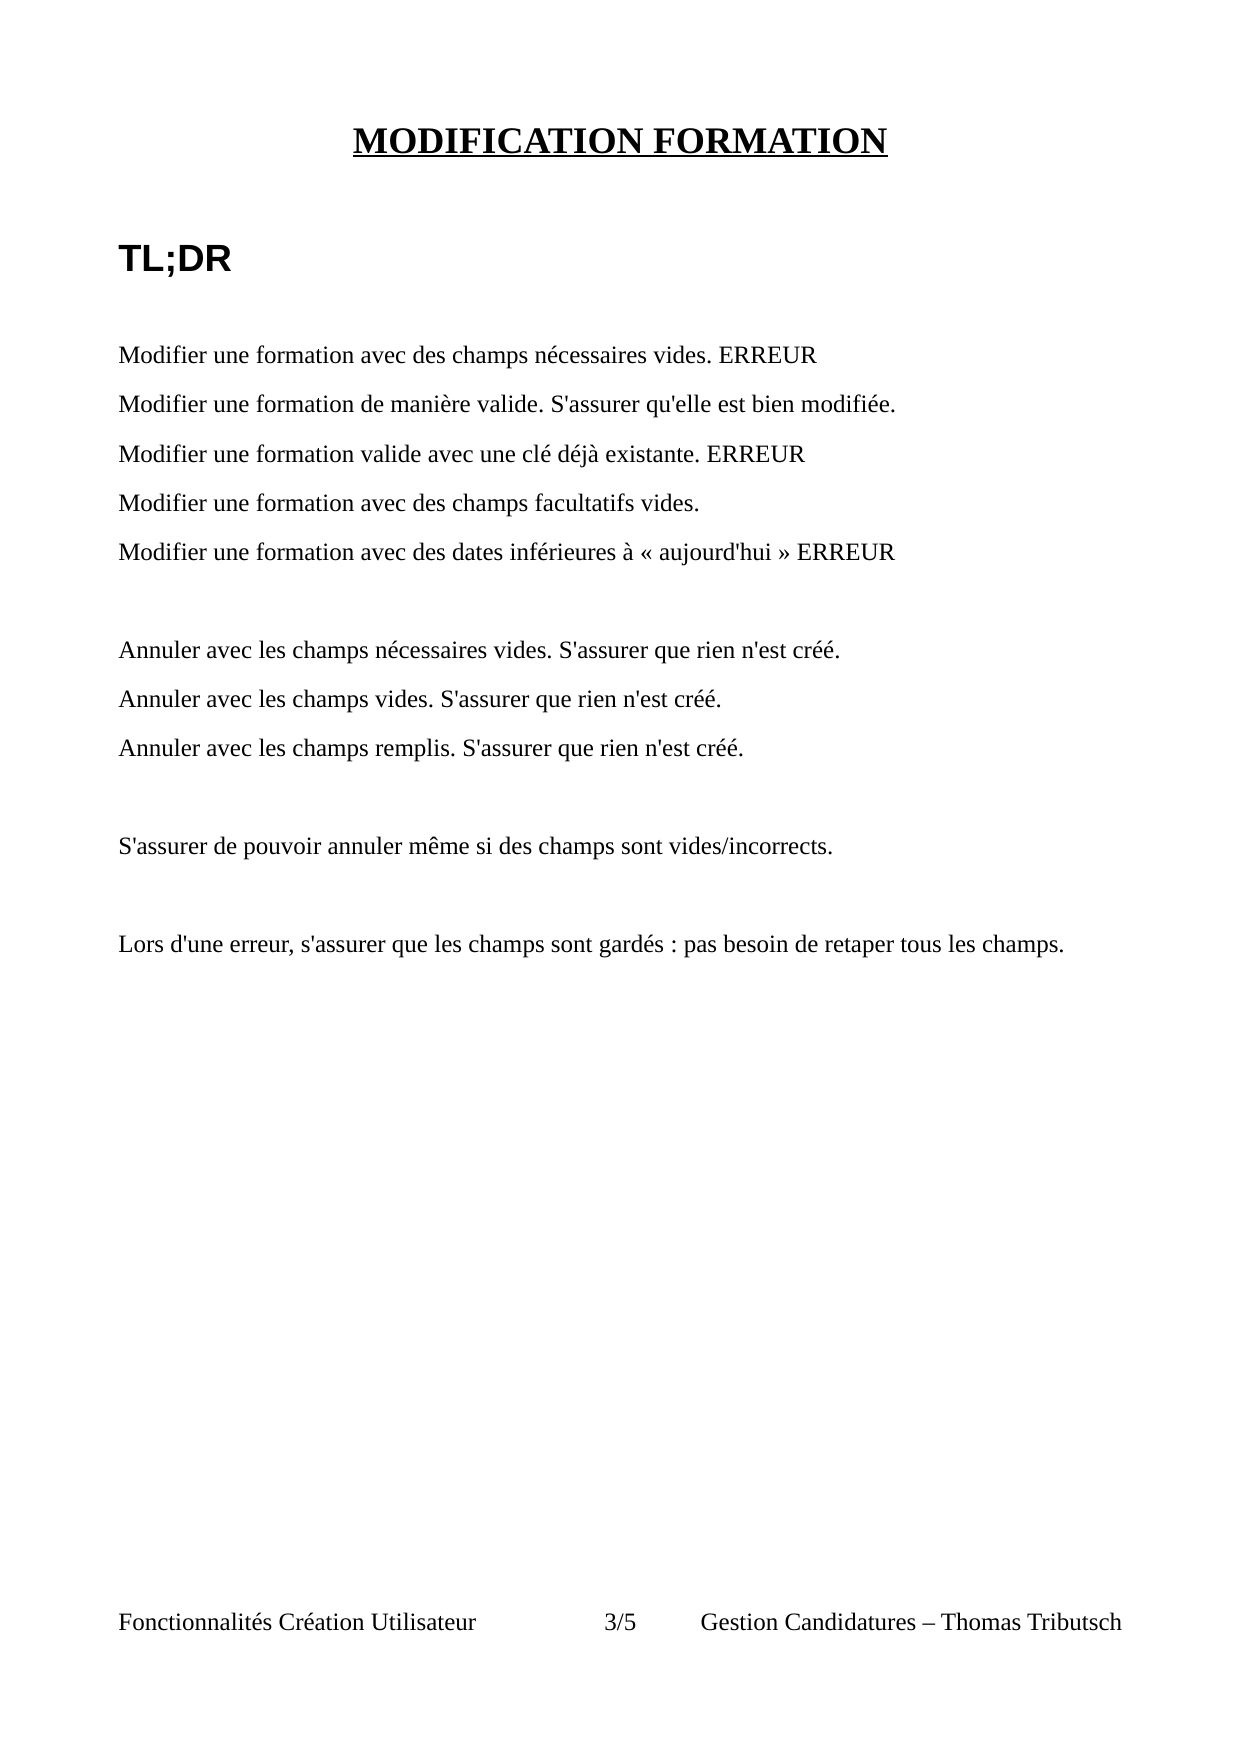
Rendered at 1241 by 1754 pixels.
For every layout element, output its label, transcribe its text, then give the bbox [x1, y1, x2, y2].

text Annuler avec les champs vides. S'assurer que rien n'est créé. [118, 684, 1122, 713]
text Modifier une formation valide avec une clé déjà existante. ERREUR [118, 439, 1122, 467]
text Modifier une formation avec des champs facultatifs vides. [118, 488, 1122, 516]
text Annuler avec les champs nécessaires vides. S'assurer que rien n'est créé. [118, 635, 1122, 664]
text Modifier une formation avec des dates inférieures à « aujourd'hui » ERREUR [118, 537, 1122, 566]
text Modifier une formation avec des champs nécessaires vides. ERREUR [118, 341, 1122, 369]
text Annuler avec les champs remplis. S'assurer que rien n'est créé. [118, 733, 1122, 762]
subtitle TL;DR [118, 235, 1122, 279]
text Modifier une formation de manière valide. S'assurer qu'elle est bien modifiée. [118, 389, 1122, 418]
text MODIFICATION FORMATION [118, 118, 1122, 161]
text S'assurer de pouvoir annuler même si des champs sont vides/incorrects. [118, 831, 1122, 860]
text Lors d'une erreur, s'assurer que les champs sont gardés : pas besoin de retaper tous les champs. [118, 929, 1122, 958]
